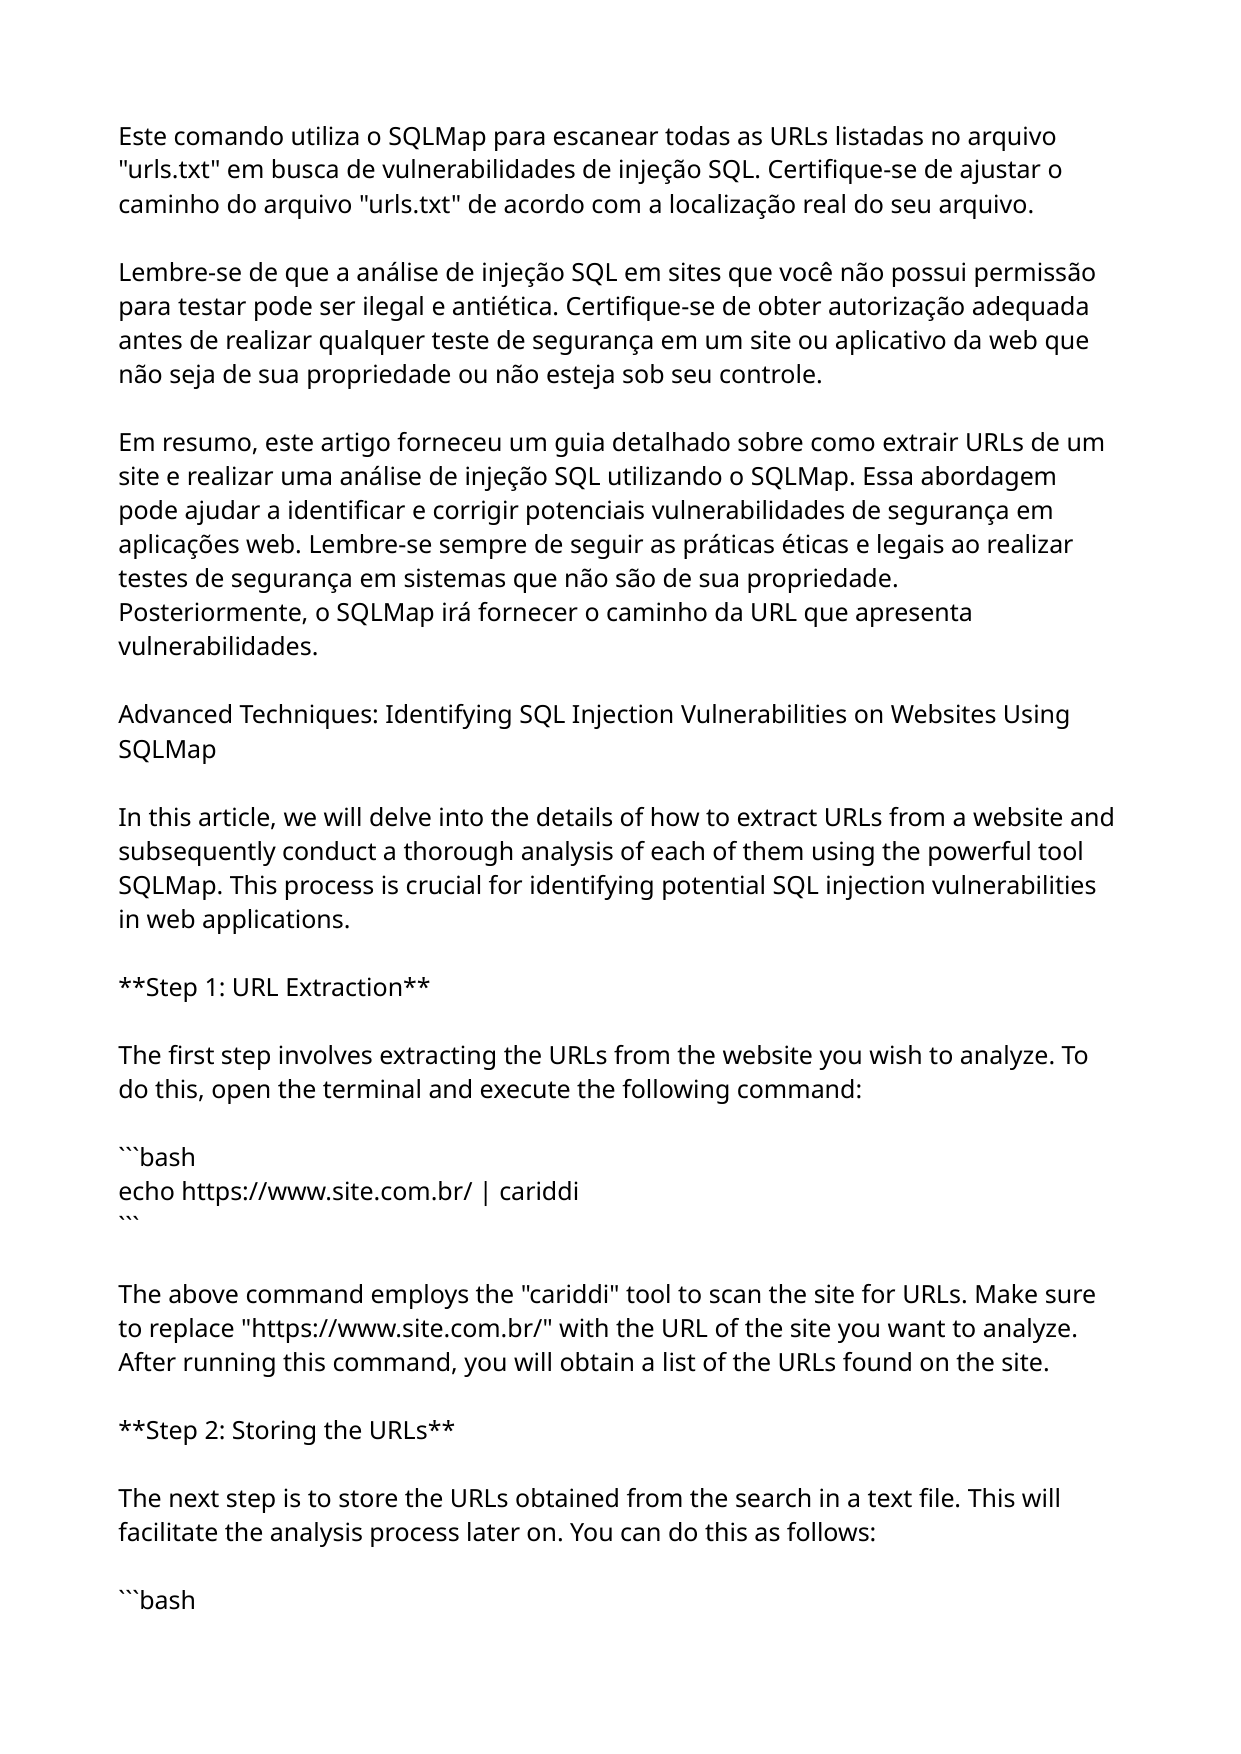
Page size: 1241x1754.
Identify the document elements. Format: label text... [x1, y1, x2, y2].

text ```bash [118, 1583, 1122, 1617]
text ```bash [118, 1140, 1122, 1174]
text **Step 2: Storing the URLs** [118, 1412, 1122, 1447]
text Lembre-se de que a análise de injeção SQL em sites que você não possui permissão para testar pode ser ilegal e antiética. Certifique-se de obter autorização adequada antes de realizar qualquer teste de segurança em um site ou aplicativo da web que não seja de sua propriedade ou não esteja sob seu controle. [118, 254, 1122, 391]
text Advanced Techniques: Identifying SQL Injection Vulnerabilities on Websites Using SQLMap [118, 697, 1122, 765]
text **Step 1: URL Extraction** [118, 970, 1122, 1004]
text The first step involves extracting the URLs from the website you wish to analyze. To do this, open the terminal and execute the following command: [118, 1038, 1122, 1106]
text The next step is to store the URLs obtained from the search in a text file. This will facilitate the analysis process later on. You can do this as follows: [118, 1481, 1122, 1549]
text In this article, we will delve into the details of how to extract URLs from a website and subsequently conduct a thorough analysis of each of them using the powerful tool SQLMap. This process is crucial for identifying potential SQL injection vulnerabilities in web applications. [118, 799, 1122, 936]
text Este comando utiliza o SQLMap para escanear todas as URLs listadas no arquivo "urls.txt" em busca de vulnerabilidades de injeção SQL. Certifique-se de ajustar o caminho do arquivo "urls.txt" de acordo com a localização real do seu arquivo. [118, 118, 1122, 220]
text ``` [118, 1208, 1122, 1242]
text Em resumo, este artigo forneceu um guia detalhado sobre como extrair URLs de um site e realizar uma análise de injeção SQL utilizando o SQLMap. Essa abordagem pode ajudar a identificar e corrigir potenciais vulnerabilidades de segurança em aplicações web. Lembre-se sempre de seguir as práticas éticas e legais ao realizar testes de segurança em sistemas que não são de sua propriedade. [118, 425, 1122, 595]
text echo https://www.site.com.br/ | cariddi [118, 1174, 1122, 1208]
text The above command employs the "cariddi" tool to scan the site for URLs. Make sure to replace "https://www.site.com.br/" with the URL of the site you want to analyze. After running this command, you will obtain a list of the URLs found on the site. [118, 1276, 1122, 1378]
text Posteriormente, o SQLMap irá fornecer o caminho da URL que apresenta vulnerabilidades. [118, 595, 1122, 663]
